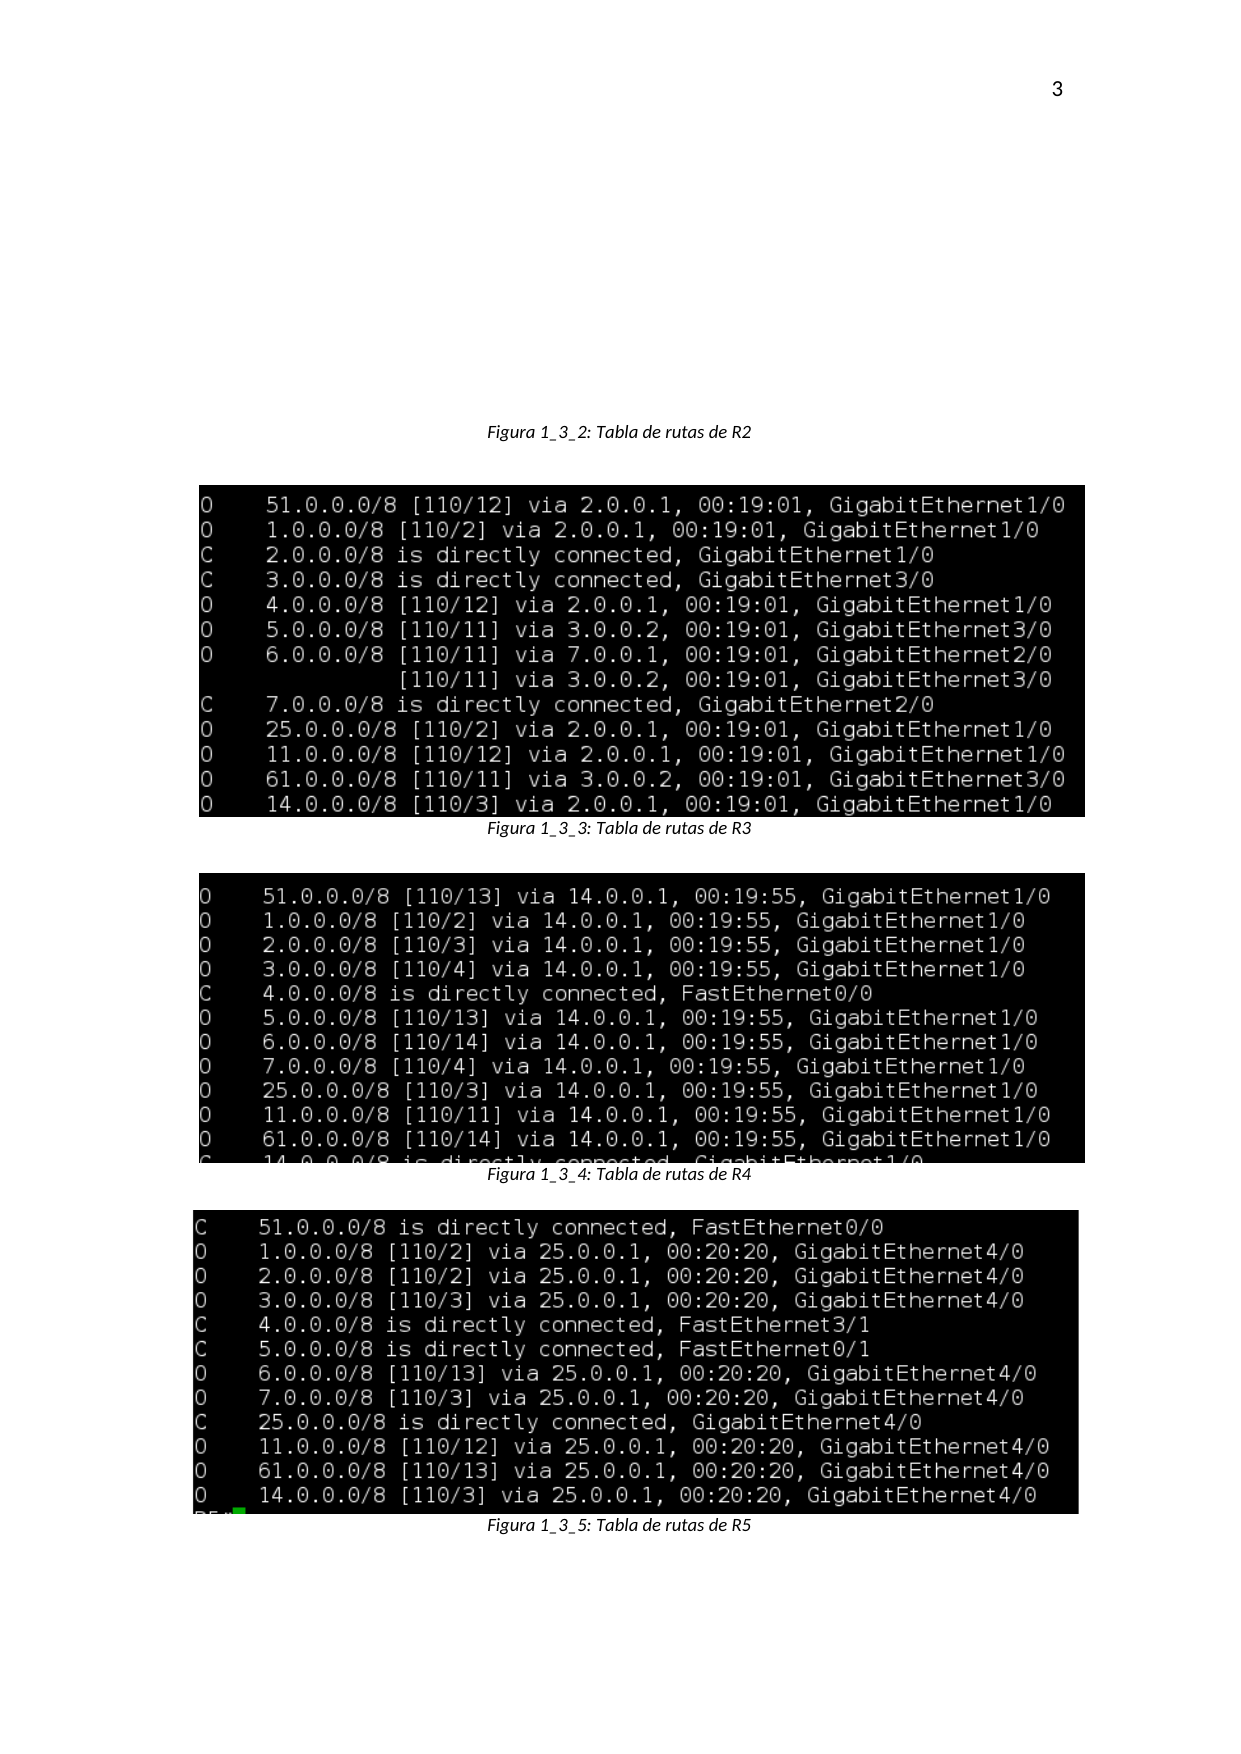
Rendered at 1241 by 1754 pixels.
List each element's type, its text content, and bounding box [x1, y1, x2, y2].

picture [199, 873, 1085, 1163]
text Figura 1_3_5: Tabla de rutas de R5 [177, 1372, 1063, 1536]
text Figura 1_3_3: Tabla de rutas de R3 [177, 630, 1063, 839]
picture [192, 1210, 1079, 1514]
text Figura 1_3_4: Tabla de rutas de R4 [177, 1027, 1063, 1185]
picture [199, 485, 1085, 817]
text Figura 1_3_2: Tabla de rutas de R2 [177, 420, 1063, 443]
